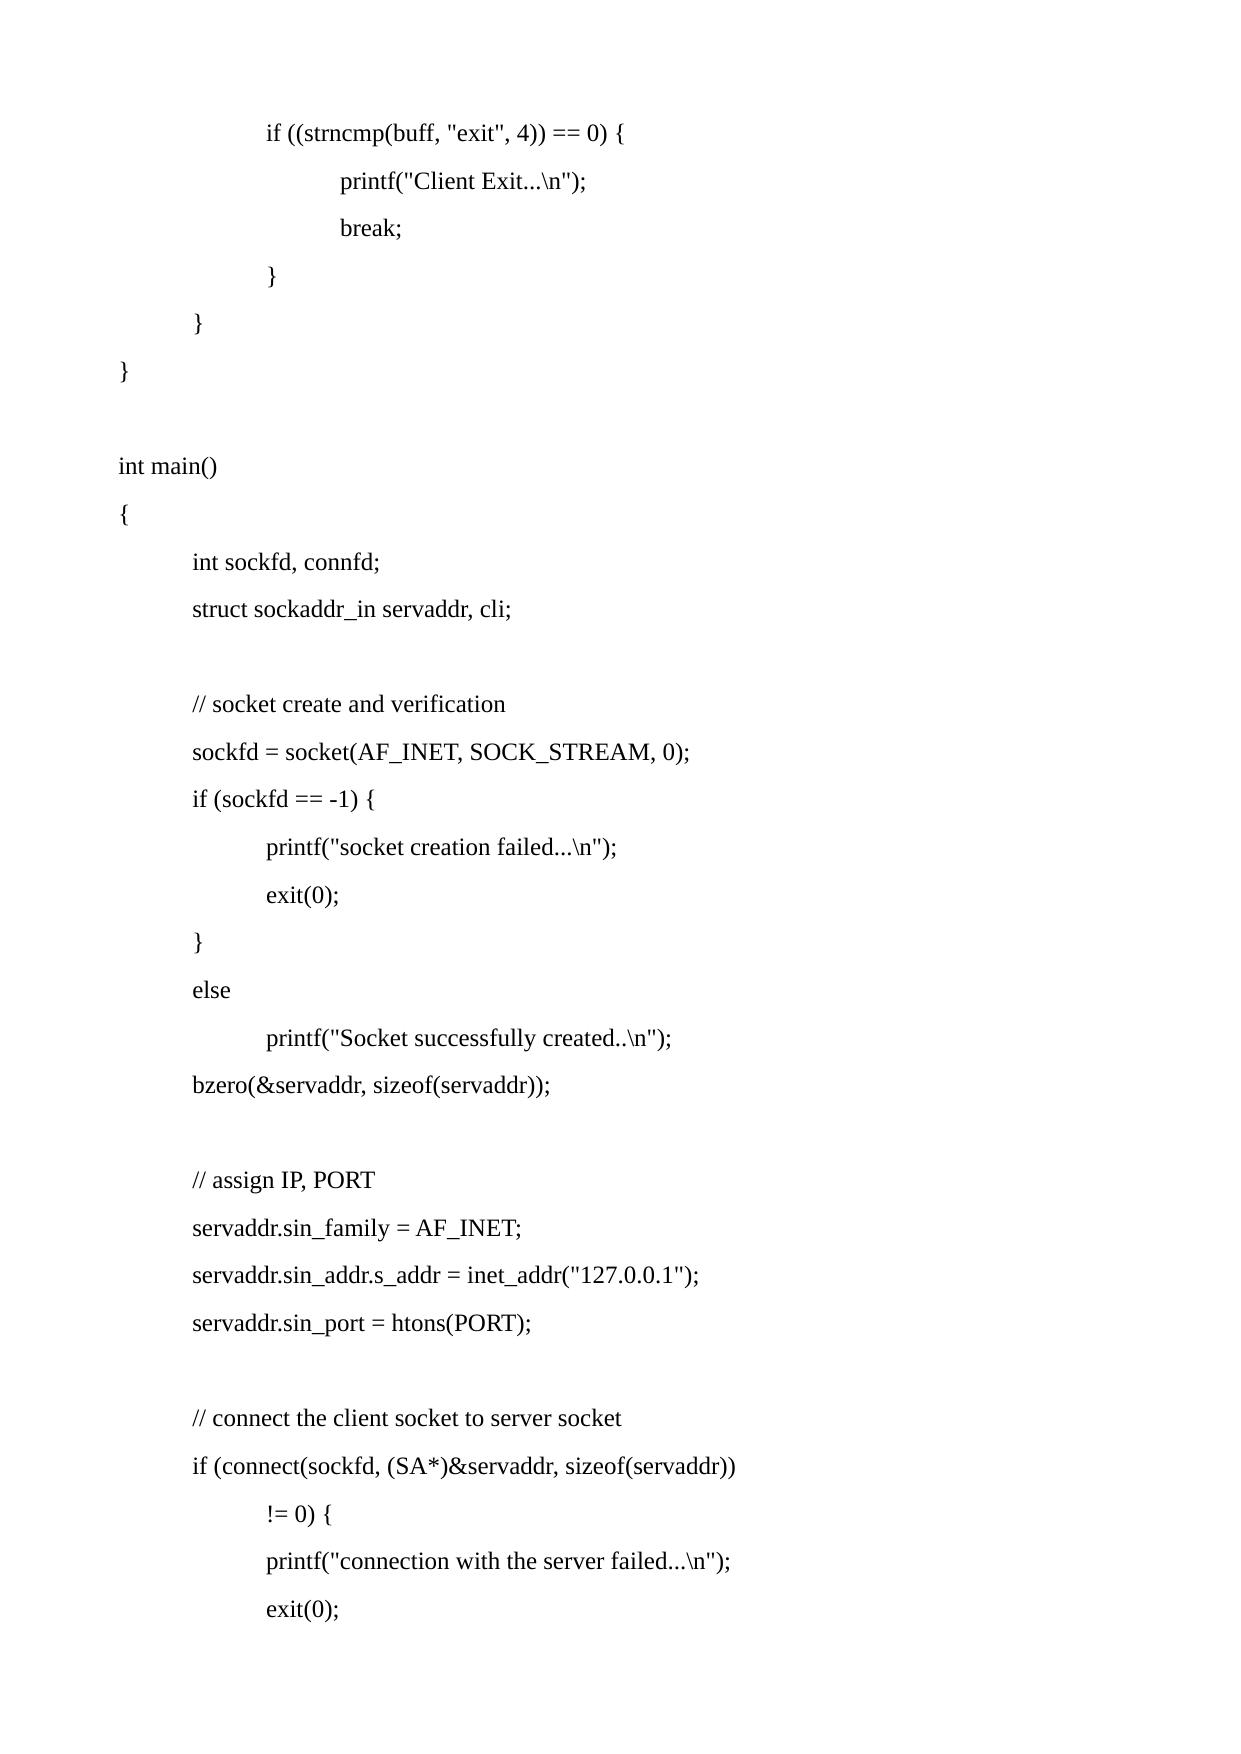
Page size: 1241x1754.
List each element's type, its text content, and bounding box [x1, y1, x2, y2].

text printf("Client Exit...\n"); [118, 166, 1122, 194]
text printf("connection with the server failed...\n"); [118, 1546, 1122, 1575]
text struct sockaddr_in servaddr, cli; [118, 594, 1122, 623]
text exit(0); [118, 1594, 1122, 1623]
text servaddr.sin_family = AF_INET; [118, 1213, 1122, 1242]
text // assign IP, PORT [118, 1165, 1122, 1194]
text servaddr.sin_port = htons(PORT); [118, 1308, 1122, 1337]
text } [118, 927, 1122, 956]
text else [118, 975, 1122, 1004]
text int main() [118, 451, 1122, 480]
text } [118, 261, 1122, 290]
text // socket create and verification [118, 689, 1122, 718]
text exit(0); [118, 880, 1122, 908]
text } [118, 308, 1122, 337]
text printf("Socket successfully created..\n"); [118, 1023, 1122, 1051]
text bzero(&servaddr, sizeof(servaddr)); [118, 1070, 1122, 1099]
text int sockfd, connfd; [118, 547, 1122, 575]
text if (connect(sockfd, (SA*)&servaddr, sizeof(servaddr)) [118, 1451, 1122, 1480]
text break; [118, 213, 1122, 242]
text // connect the client socket to server socket [118, 1403, 1122, 1432]
text if (sockfd == -1) { [118, 784, 1122, 813]
text sockfd = socket(AF_INET, SOCK_STREAM, 0); [118, 737, 1122, 766]
text { [118, 499, 1122, 528]
text } [118, 356, 1122, 385]
text servaddr.sin_addr.s_addr = inet_addr("127.0.0.1"); [118, 1261, 1122, 1289]
text != 0) { [118, 1499, 1122, 1527]
text printf("socket creation failed...\n"); [118, 832, 1122, 861]
text if ((strncmp(buff, "exit", 4)) == 0) { [118, 118, 1122, 147]
